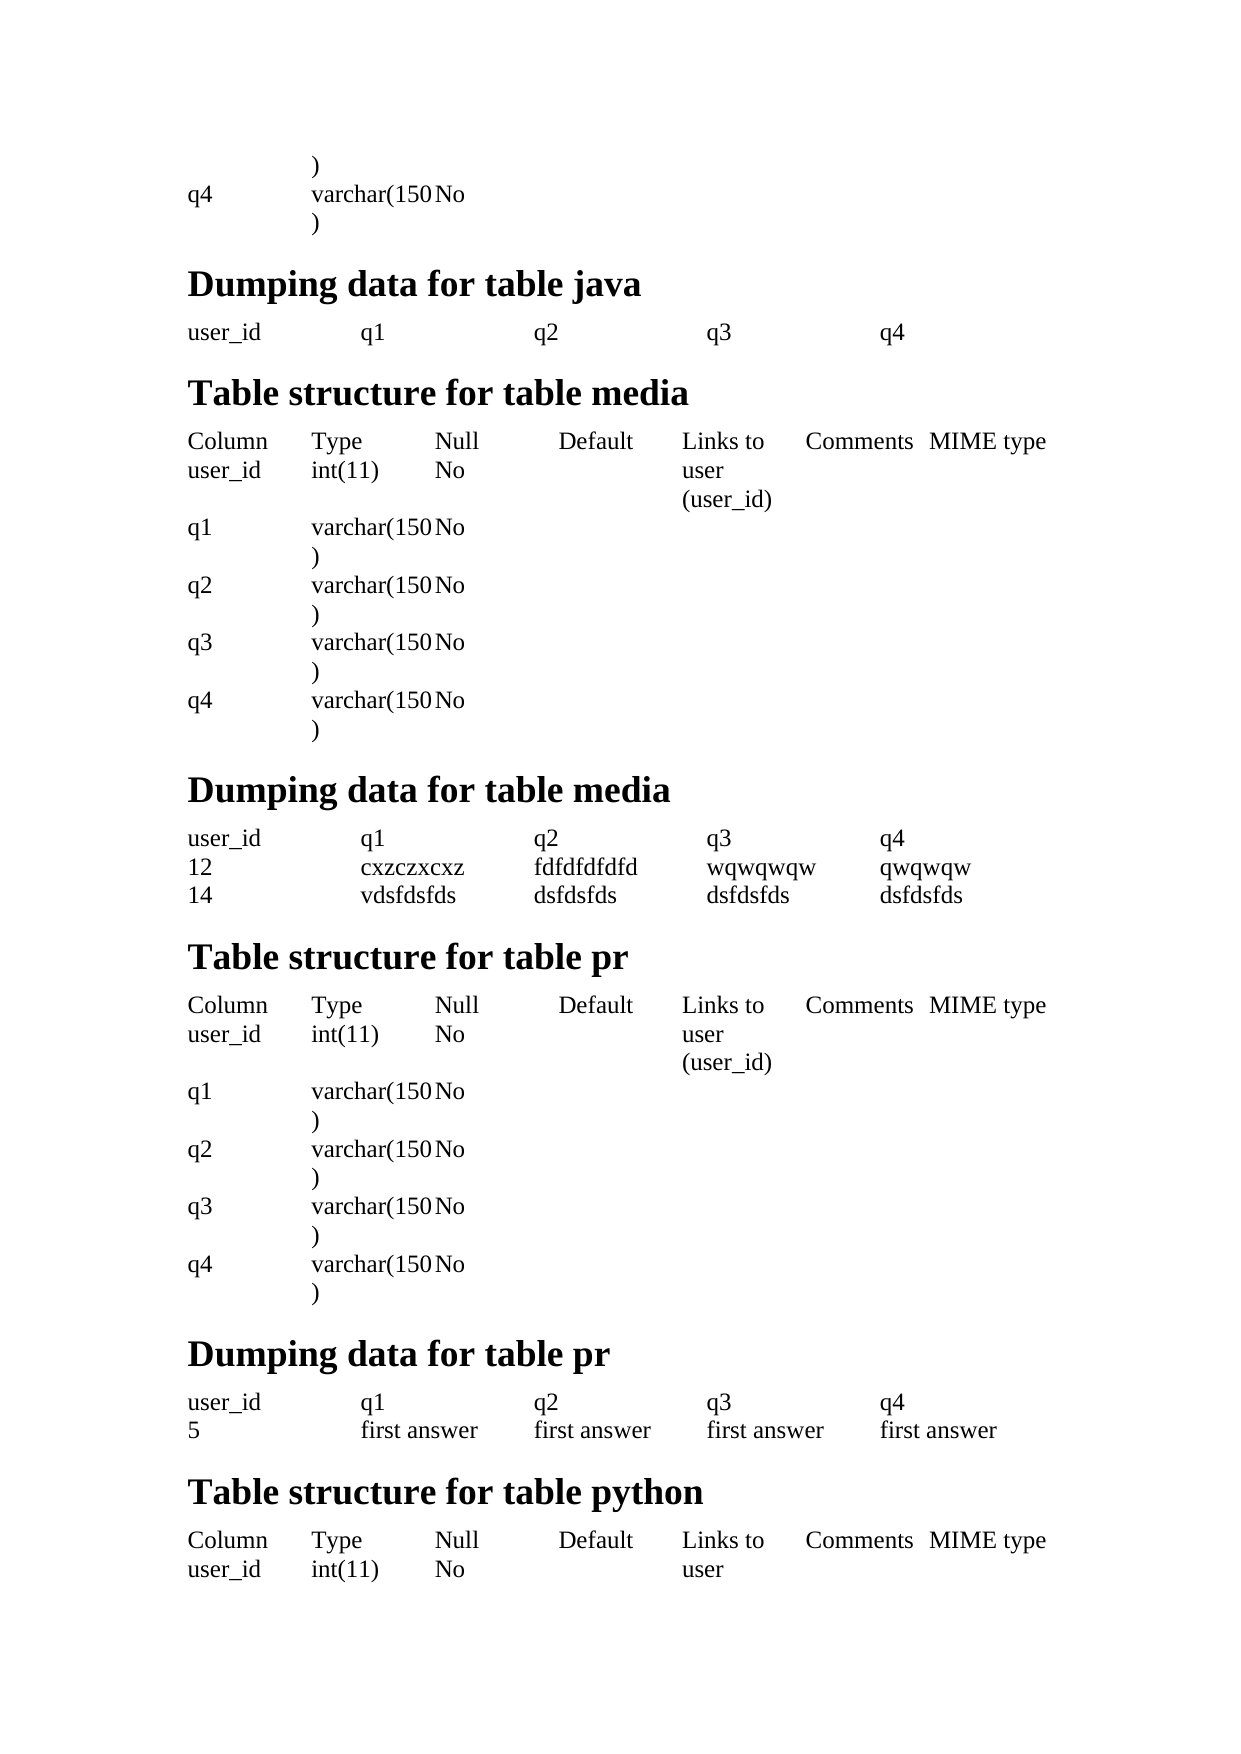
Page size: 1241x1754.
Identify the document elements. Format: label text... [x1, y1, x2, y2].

table_cell [188, 150, 311, 179]
table_cell [558, 1191, 682, 1249]
table_cell [805, 1249, 929, 1306]
table_cell [929, 1019, 1053, 1076]
table_cell No [435, 1019, 558, 1076]
table_cell [558, 1134, 682, 1191]
table_cell [558, 685, 682, 742]
subtitle Table structure for table pr [187, 934, 1053, 977]
table_cell int(11) [311, 1554, 434, 1582]
table_header Null [435, 990, 558, 1019]
table_header Comments [805, 990, 929, 1019]
table_header user_id [188, 1387, 360, 1416]
table_cell q4 [188, 1249, 311, 1306]
table_cell No [435, 1134, 558, 1191]
table_header q4 [880, 317, 1053, 346]
table_header Links to [682, 426, 805, 455]
table_header q3 [706, 317, 879, 346]
table_header Default [558, 1525, 682, 1554]
table_cell [558, 570, 682, 627]
table_cell [805, 628, 929, 685]
table_cell No [435, 1249, 558, 1306]
table_cell [682, 1076, 805, 1134]
table_header Comments [805, 1525, 929, 1554]
table_header Links to [682, 1525, 805, 1554]
table_cell user (user_id) [682, 455, 805, 512]
table_cell No [435, 513, 558, 570]
table_header Column [188, 990, 311, 1019]
table_cell [929, 455, 1053, 512]
table_cell 12 [188, 852, 360, 881]
table_cell [558, 1076, 682, 1134]
table_header Default [558, 426, 682, 455]
table_cell No [435, 685, 558, 742]
table_cell user_id [188, 455, 311, 512]
table_cell [805, 1134, 929, 1191]
table_cell [929, 1554, 1053, 1582]
table_cell [558, 455, 682, 512]
table_cell [682, 570, 805, 627]
table_cell 14 [188, 881, 360, 909]
table_header q4 [880, 1387, 1053, 1416]
table_cell user (user_id) [682, 1019, 805, 1076]
table_cell varchar(150) [311, 628, 434, 685]
subtitle Table structure for table python [187, 1469, 1053, 1512]
subtitle Dumping data for table pr [187, 1331, 1053, 1374]
table_cell cxzczxcxz [360, 852, 533, 881]
table_header Links to [682, 990, 805, 1019]
table_cell [558, 513, 682, 570]
table_header Column [188, 1525, 311, 1554]
table_cell user_id [188, 1554, 311, 1582]
table_cell [805, 570, 929, 627]
table_cell q1 [188, 513, 311, 570]
table_cell wqwqwqw [706, 852, 879, 881]
table_header Type [311, 1525, 434, 1554]
table_cell [558, 1019, 682, 1076]
table_cell first answer [360, 1416, 533, 1444]
table_cell vdsfdsfds [360, 881, 533, 909]
table_cell dsfdsfds [706, 881, 879, 909]
table_cell [805, 685, 929, 742]
table_cell q4 [188, 685, 311, 742]
table_header MIME type [929, 426, 1053, 455]
table_cell [558, 1554, 682, 1582]
table_header q1 [360, 317, 533, 346]
table_cell user [682, 1554, 805, 1582]
table_cell No [435, 1191, 558, 1249]
table_cell q4 [188, 179, 311, 236]
table_cell dsfdsfds [880, 881, 1053, 909]
table_header q1 [360, 1387, 533, 1416]
table_cell varchar(150) [311, 1134, 434, 1191]
table_cell No [435, 455, 558, 512]
table_header Null [435, 1525, 558, 1554]
table_header Default [558, 990, 682, 1019]
table_cell [682, 1134, 805, 1191]
table_cell [682, 1249, 805, 1306]
table_header q3 [706, 1387, 879, 1416]
table_cell q2 [188, 570, 311, 627]
table_cell q3 [188, 1191, 311, 1249]
table_cell [805, 1076, 929, 1134]
table_cell varchar(150) [311, 570, 434, 627]
table_cell No [435, 628, 558, 685]
table_cell No [435, 1076, 558, 1134]
table_cell [558, 1249, 682, 1306]
table_cell qwqwqw [880, 852, 1053, 881]
table_cell dsfdsfds [534, 881, 706, 909]
table_cell varchar(150) [311, 685, 434, 742]
table_header q2 [534, 1387, 706, 1416]
subtitle Dumping data for table java [187, 261, 1053, 304]
table_header MIME type [929, 990, 1053, 1019]
table_cell [805, 455, 929, 512]
table_cell first answer [706, 1416, 879, 1444]
table_cell [682, 179, 805, 236]
table_cell varchar(150) [311, 1076, 434, 1134]
table_cell q1 [188, 1076, 311, 1134]
table_cell No [435, 570, 558, 627]
table_cell fdfdfdfdfd [534, 852, 706, 881]
table_header Null [435, 426, 558, 455]
table_header Type [311, 990, 434, 1019]
table_header q3 [706, 823, 879, 852]
subtitle Dumping data for table media [187, 767, 1053, 811]
table_cell [805, 513, 929, 570]
table_cell varchar(150) [311, 179, 434, 236]
table_cell q3 [188, 628, 311, 685]
table_cell first answer [534, 1416, 706, 1444]
table_header user_id [188, 317, 360, 346]
table_cell No [435, 1554, 558, 1582]
table_cell q2 [188, 1134, 311, 1191]
table_cell user_id [188, 1019, 311, 1076]
table_header q2 [534, 823, 706, 852]
table_cell [805, 150, 929, 179]
table_cell int(11) [311, 1019, 434, 1076]
table_cell [805, 1554, 929, 1582]
subtitle Table structure for table media [187, 371, 1053, 414]
table_cell first answer [880, 1416, 1053, 1444]
table_header q1 [360, 823, 533, 852]
table_cell [682, 1191, 805, 1249]
table_header Type [311, 426, 434, 455]
table_header Column [188, 426, 311, 455]
table_cell [682, 513, 805, 570]
table_cell ) [311, 150, 434, 179]
table_header MIME type [929, 1525, 1053, 1554]
table_cell varchar(150) [311, 513, 434, 570]
table_header Comments [805, 426, 929, 455]
table_header user_id [188, 823, 360, 852]
table_cell No [435, 179, 558, 236]
table_header q4 [880, 823, 1053, 852]
table_cell [805, 1019, 929, 1076]
table_cell varchar(150) [311, 1191, 434, 1249]
table_cell [558, 179, 682, 236]
table_cell [558, 628, 682, 685]
table_cell 5 [188, 1416, 360, 1444]
table_cell [682, 150, 805, 179]
table_cell [435, 150, 558, 179]
table_cell [805, 1191, 929, 1249]
table_header q2 [534, 317, 706, 346]
table_cell [805, 179, 929, 236]
table_cell [682, 685, 805, 742]
table_cell [682, 628, 805, 685]
table_cell varchar(150) [311, 1249, 434, 1306]
table_cell [558, 150, 682, 179]
table_cell int(11) [311, 455, 434, 512]
